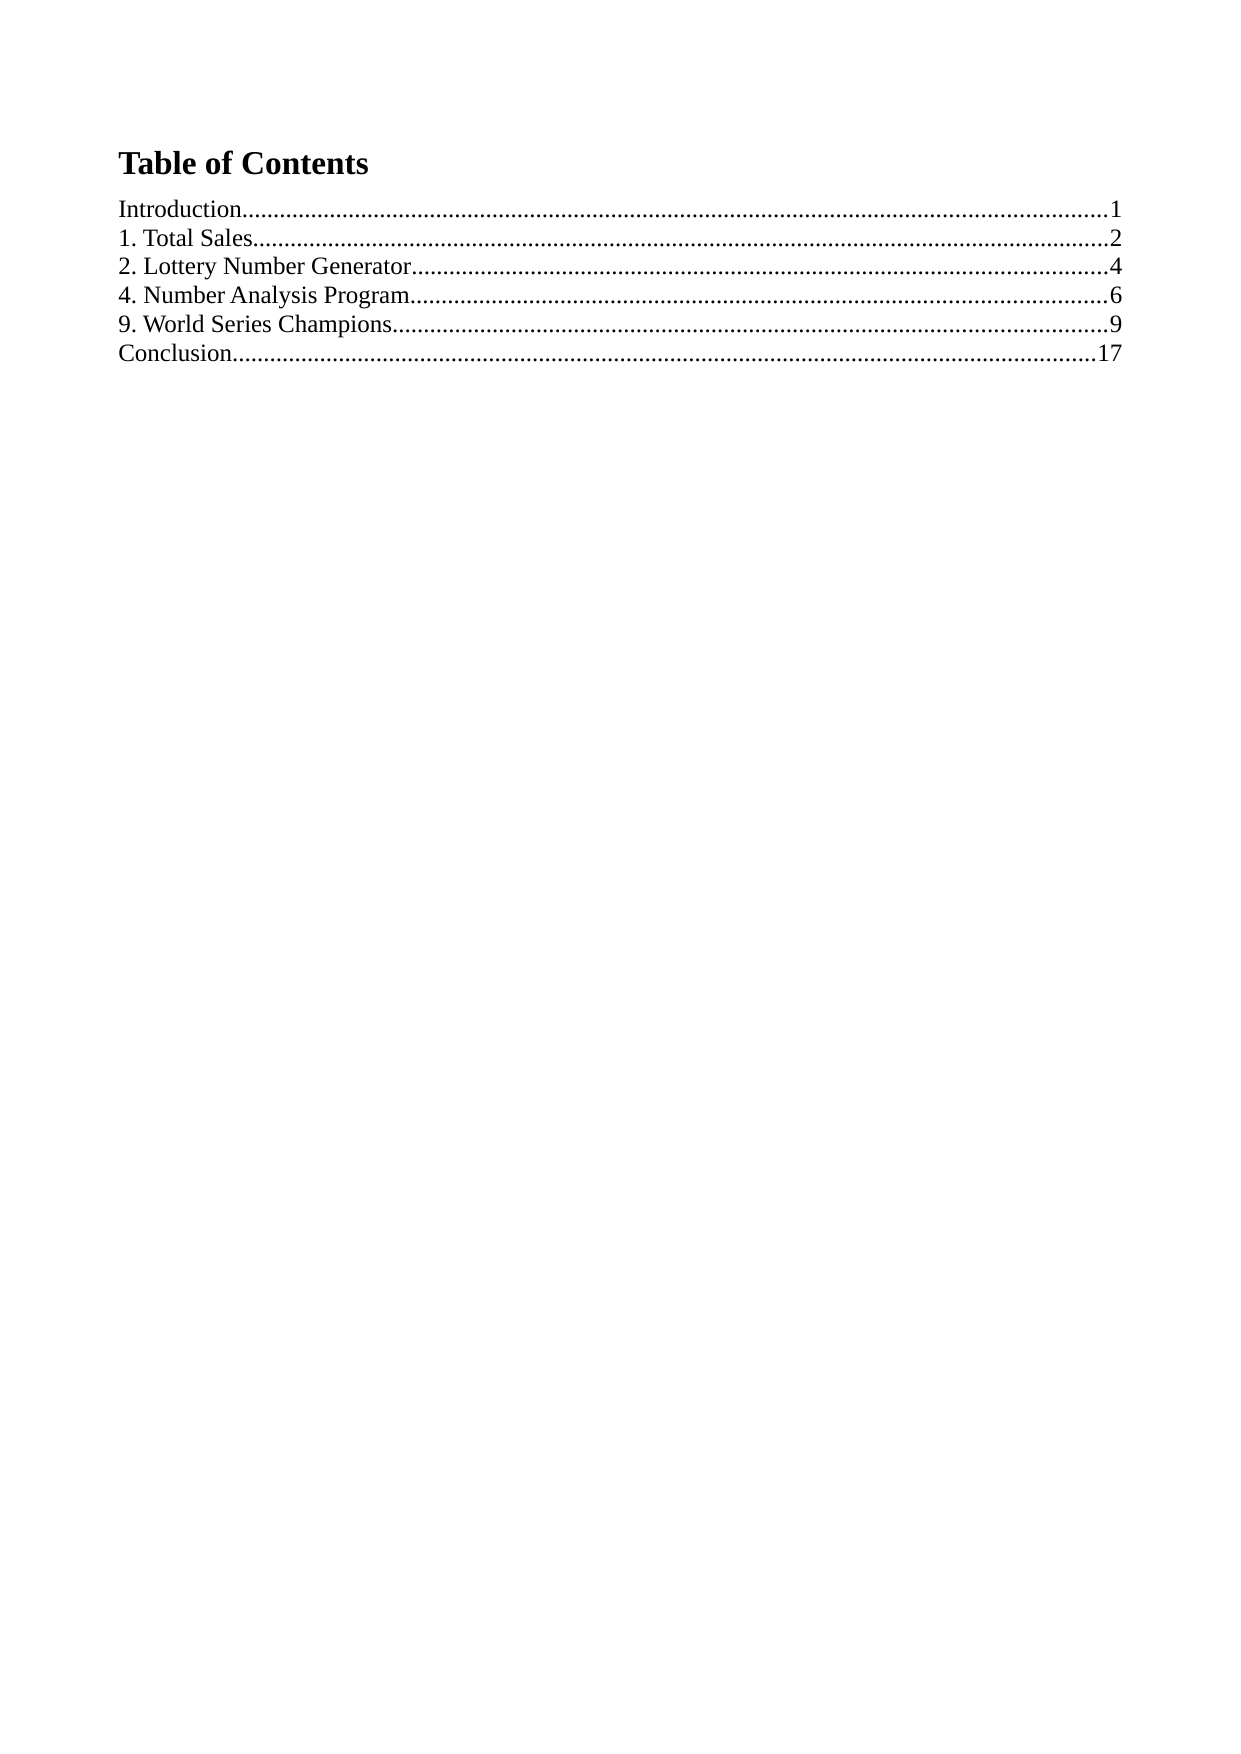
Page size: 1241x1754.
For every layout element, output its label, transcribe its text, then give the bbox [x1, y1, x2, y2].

text Conclusion 17 [118, 338, 1122, 366]
text 1. Total Sales 2 [118, 223, 1122, 251]
text 4. Number Analysis Program 6 [118, 280, 1122, 309]
text 2. Lottery Number Generator 4 [118, 251, 1122, 280]
text 9. World Series Champions 9 [118, 309, 1122, 338]
text Introduction 1 [118, 194, 1122, 223]
subtitle Table of Contents [118, 143, 1122, 181]
